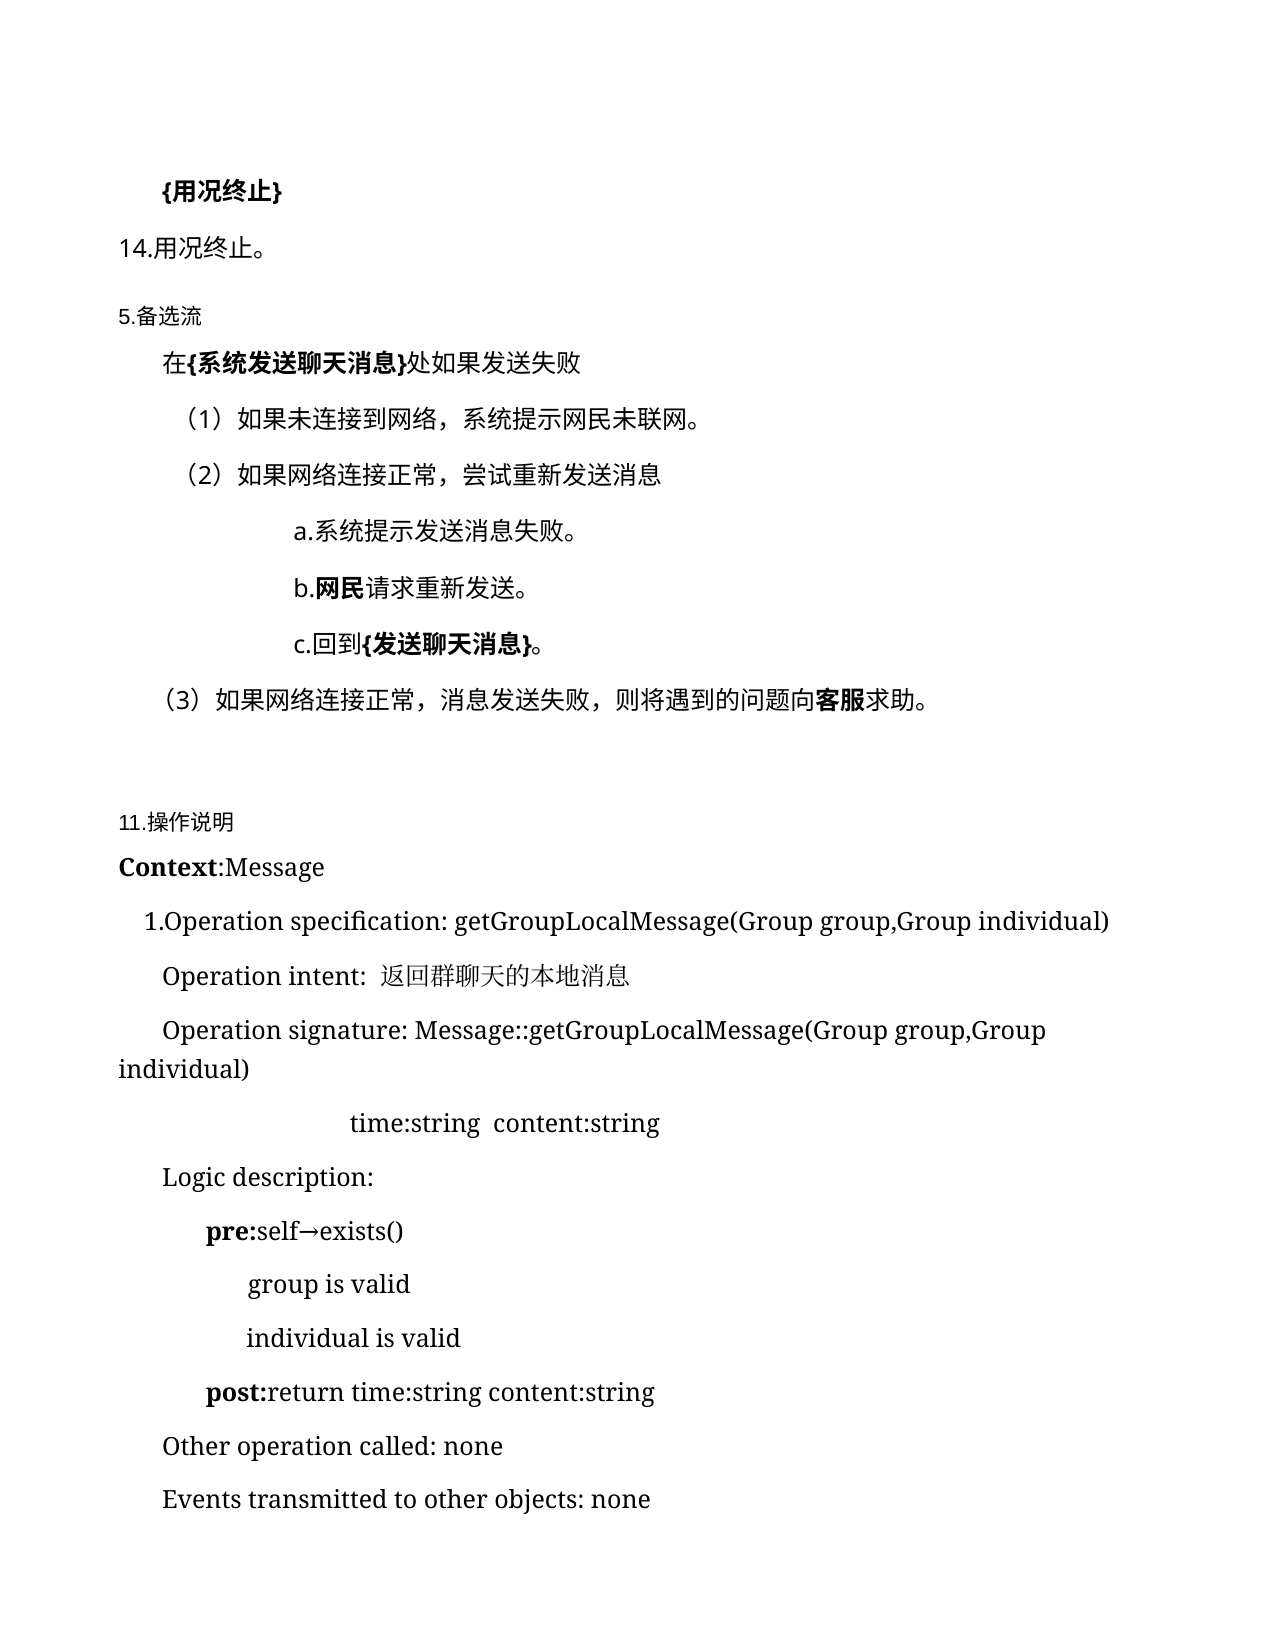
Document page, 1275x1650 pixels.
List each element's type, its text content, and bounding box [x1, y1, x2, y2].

text 1.Operation specification: getGroupLocalMessage(Group group,Group individual) [118, 903, 1157, 937]
text Other operation called: none [118, 1428, 1157, 1462]
text b.网民请求重新发送。 [293, 568, 1157, 604]
text time:string content:string [118, 1106, 1157, 1140]
text Logic description: [118, 1159, 1157, 1193]
subtitle 11.操作说明 [118, 805, 1157, 837]
text Operation intent: 返回群聊天的本地消息 [118, 957, 1157, 993]
text pre:self→exists() [118, 1213, 1157, 1247]
text （1）如果未连接到网络，系统提示网民未联网。 [129, 399, 1157, 436]
text {用况终止} [118, 172, 1157, 208]
text c.回到{发送聊天消息}。 [293, 624, 1157, 661]
subtitle 5.备选流 [118, 299, 1157, 331]
text individual is valid [118, 1321, 1157, 1355]
text Operation signature: Message::getGroupLocalMessage(Group group,Group individual) [118, 1013, 1157, 1086]
text Events transmitted to other objects: none [118, 1482, 1157, 1516]
text 在{系统发送聊天消息}处如果发送失败 [118, 343, 1157, 379]
text a.系统提示发送消息失败。 [293, 512, 1157, 548]
text group is valid [118, 1267, 1157, 1301]
text Context:Message [118, 849, 1157, 883]
text post:return time:string content:string [118, 1374, 1157, 1408]
text （2）如果网络连接正常，尝试重新发送消息 [129, 456, 1157, 492]
text （3）如果网络连接正常，消息发送失败，则将遇到的问题向客服求助。 [118, 681, 1157, 717]
text 14.用况终止。 [118, 228, 1157, 264]
